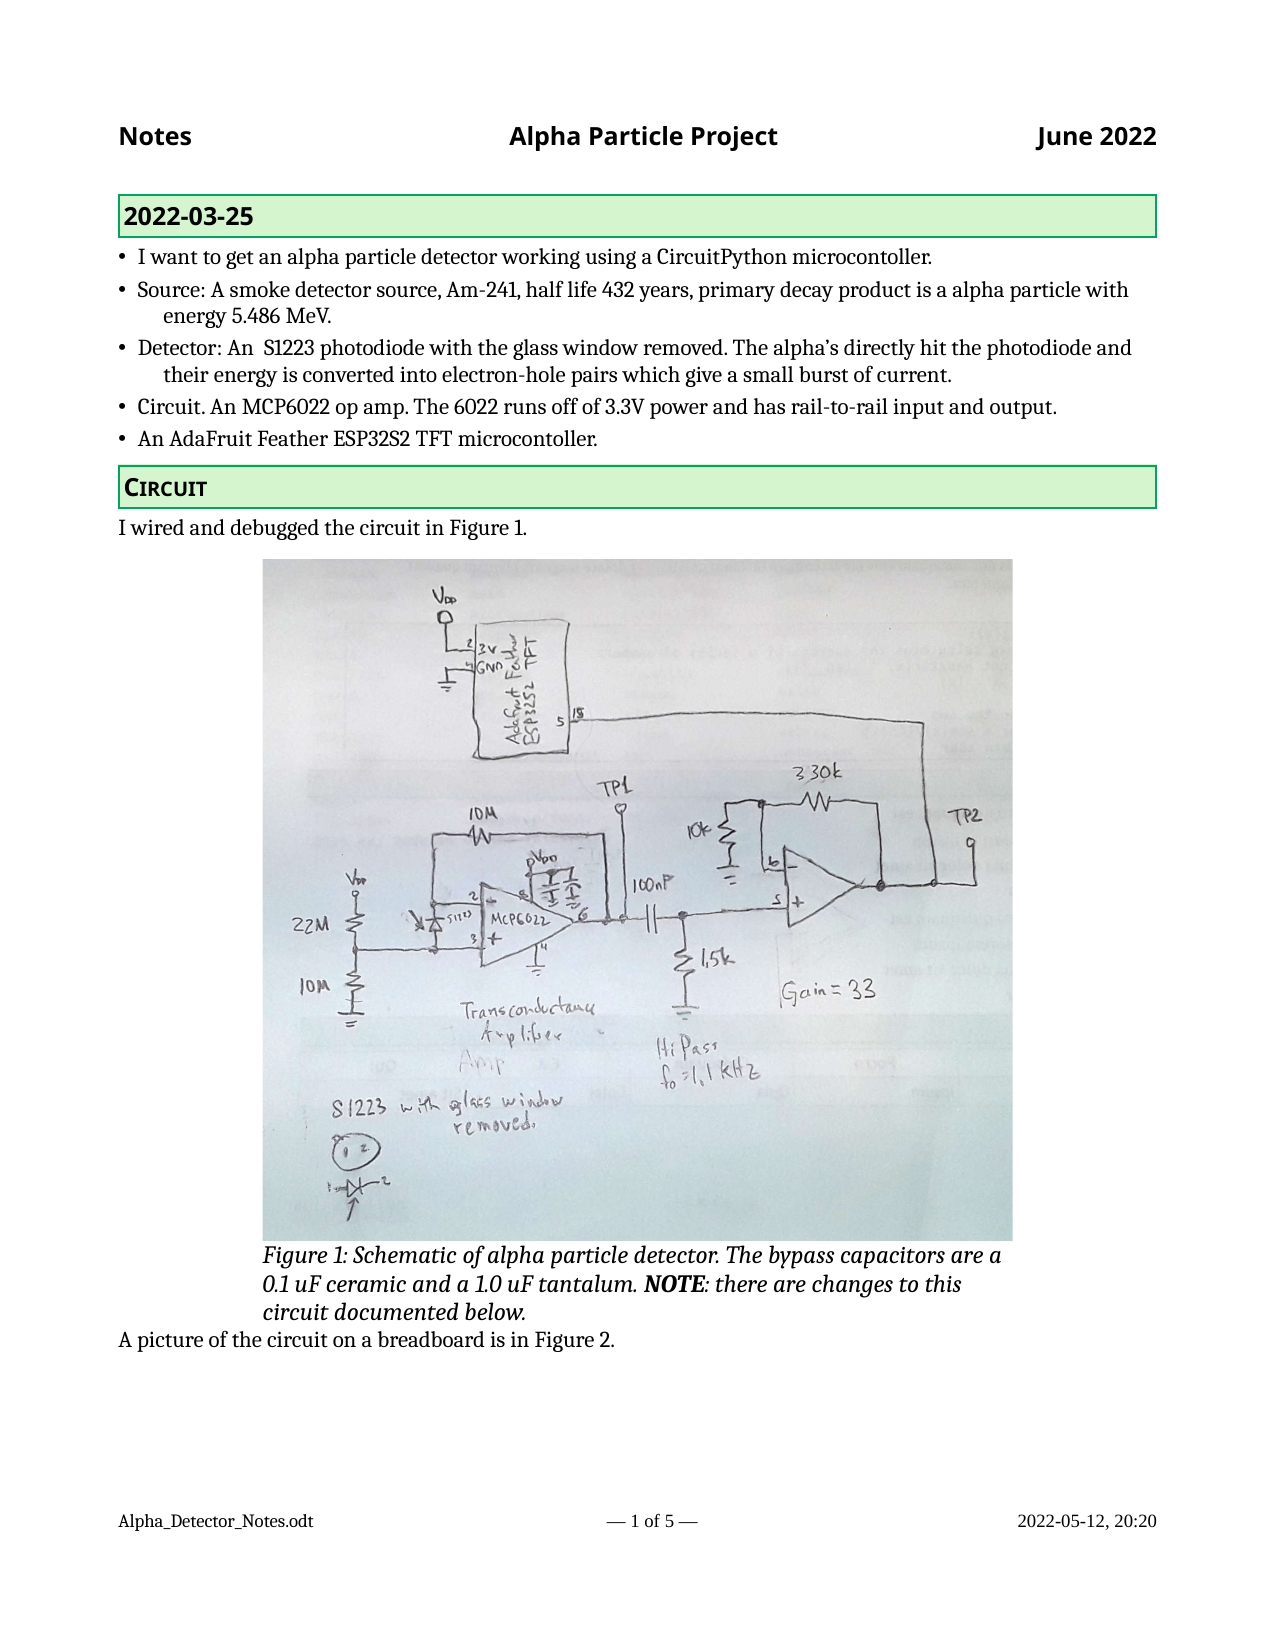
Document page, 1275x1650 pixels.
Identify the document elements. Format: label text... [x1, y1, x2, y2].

subtitle Circuit [120, 467, 1155, 507]
list An AdaFruit Feather ESP32S2 TFT microcontoller. [118, 426, 1157, 453]
text I wired and debugged the circuit in Figure 1. [118, 515, 1157, 541]
text Figure 1: Schematic of alpha particle detector. The bypass capacitors are a 0.1 uF ceramic and a 1.0 uF tantalum. NOTE: there are changes to this circuit documented below. [262, 1241, 1012, 1327]
list Detector: An S1223 photodiode with the glass window removed. The alpha’s directly hit the photodiode and their energy is converted into electron-hole pairs which give a small burst of current. [118, 335, 1157, 388]
picture [262, 559, 1013, 1241]
subtitle 2022-03-25 [120, 196, 1155, 236]
list Circuit. An MCP6022 op amp. The 6022 runs off of 3.3V power and has rail-to-rail input and output. [118, 394, 1157, 420]
list I want to get an alpha particle detector working using a CircuitPython microcontoller. [118, 244, 1157, 270]
text A picture of the circuit on a breadboard is in Figure 2. [118, 547, 1157, 1353]
list Source: A smoke detector source, Am-241, half life 432 years, primary decay product is a alpha particle with energy 5.486 MeV. [118, 276, 1157, 329]
